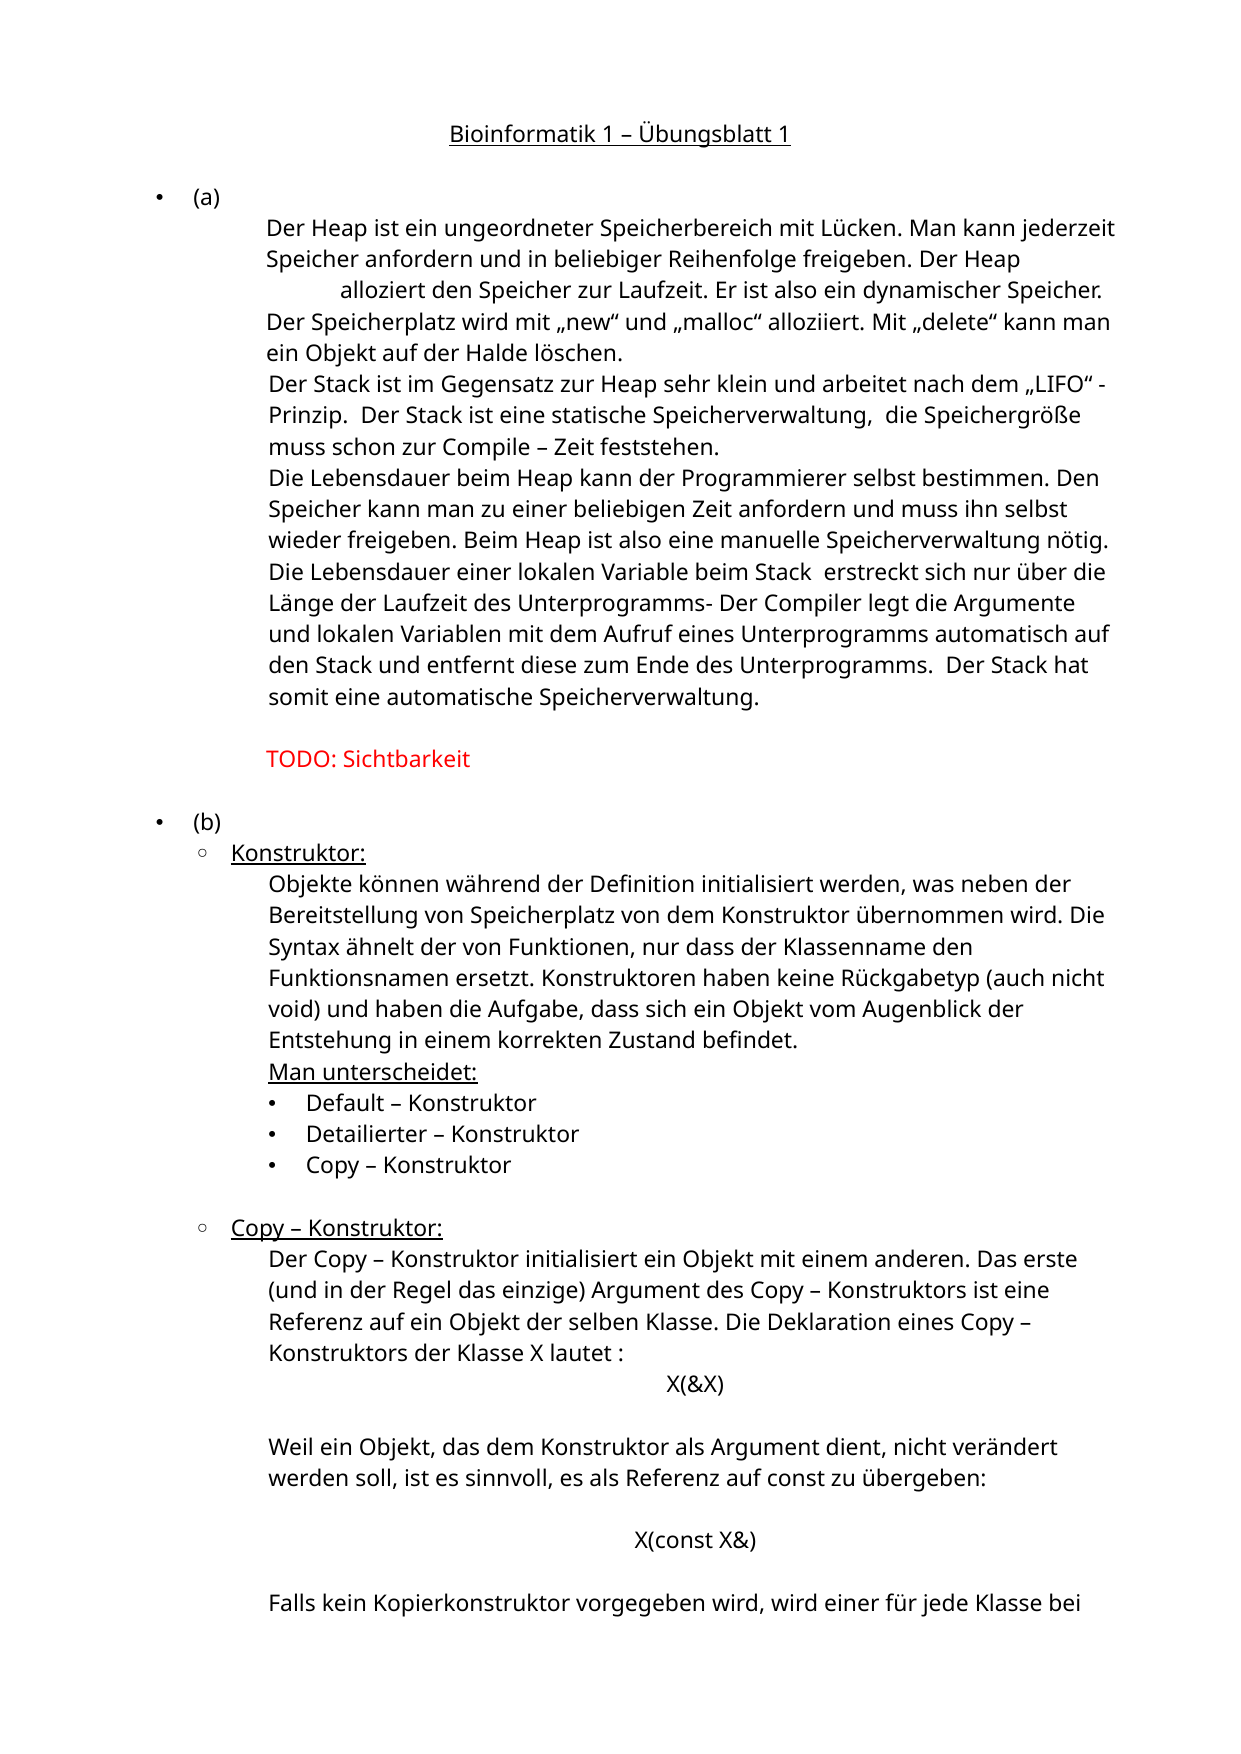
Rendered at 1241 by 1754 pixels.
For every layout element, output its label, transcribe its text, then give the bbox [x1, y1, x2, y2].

text Der Speicherplatz wird mit „new“ und „malloc“ alloziiert. Mit „delete“ kann man ein Objekt auf der Halde löschen. [118, 306, 1122, 368]
list Detailierter – Konstruktor [268, 1118, 1122, 1149]
list Konstruktor: [193, 837, 1122, 868]
list Die Lebensdauer einer lokalen Variable beim Stack erstreckt sich nur über die Länge der Laufzeit des Unterprogramms- Der Compiler legt die Argumente und lokalen Variablen mit dem Aufruf eines Unterprogramms automatisch auf den Stack und entfernt diese zum Ende des Unterprogramms. Der Stack hat somit eine automatische Speicherverwaltung. [231, 556, 1122, 712]
list Der Copy – Konstruktor initialisiert ein Objekt mit einem anderen. Das erste (und in der Regel das einzige) Argument des Copy – Konstruktors ist eine Referenz auf ein Objekt der selben Klasse. Die Deklaration eines Copy – Konstruktors der Klasse X lautet : [231, 1243, 1122, 1368]
list Copy – Konstruktor: [193, 1212, 1122, 1243]
list Die Lebensdauer beim Heap kann der Programmierer selbst bestimmen. Den Speicher kann man zu einer beliebigen Zeit anfordern und muss ihn selbst wieder freigeben. Beim Heap ist also eine manuelle Speicherverwaltung nötig. [231, 462, 1122, 556]
text Der Heap ist ein ungeordneter Speicherbereich mit Lücken. Man kann jederzeit Speicher anfordern und in beliebiger Reihenfolge freigeben. Der Heap alloziert den Speicher zur Laufzeit. Er ist also ein dynamischer Speicher. [118, 212, 1122, 306]
text Bioinformatik 1 – Übungsblatt 1 [118, 118, 1122, 149]
text TODO: Sichtbarkeit [118, 743, 1122, 774]
list Default – Konstruktor [268, 1087, 1122, 1118]
list X(&X) [231, 1368, 1122, 1399]
list Objekte können während der Definition initialisiert werden, was neben der Bereitstellung von Speicherplatz von dem Konstruktor übernommen wird. Die Syntax ähnelt der von Funktionen, nur dass der Klassenname den Funktionsnamen ersetzt. Konstruktoren haben keine Rückgabetyp (auch nicht void) und haben die Aufgabe, dass sich ein Objekt vom Augenblick der Entstehung in einem korrekten Zustand befindet. [231, 868, 1122, 1056]
list (a) [156, 181, 1122, 212]
list (b) [156, 806, 1122, 837]
list Weil ein Objekt, das dem Konstruktor als Argument dient, nicht verändert werden soll, ist es sinnvoll, es als Referenz auf const zu übergeben: [231, 1431, 1122, 1493]
list X(const X&) [231, 1524, 1122, 1556]
list Copy – Konstruktor [268, 1149, 1122, 1181]
list Falls kein Kopierkonstruktor vorgegeben wird, wird einer für jede Klasse bei [231, 1587, 1122, 1618]
list Man unterscheidet: [231, 1056, 1122, 1087]
list Der Stack ist im Gegensatz zur Heap sehr klein und arbeitet nach dem „LIFO“ - Prinzip. Der Stack ist eine statische Speicherverwaltung, die Speichergröße muss schon zur Compile – Zeit feststehen. [231, 368, 1122, 462]
